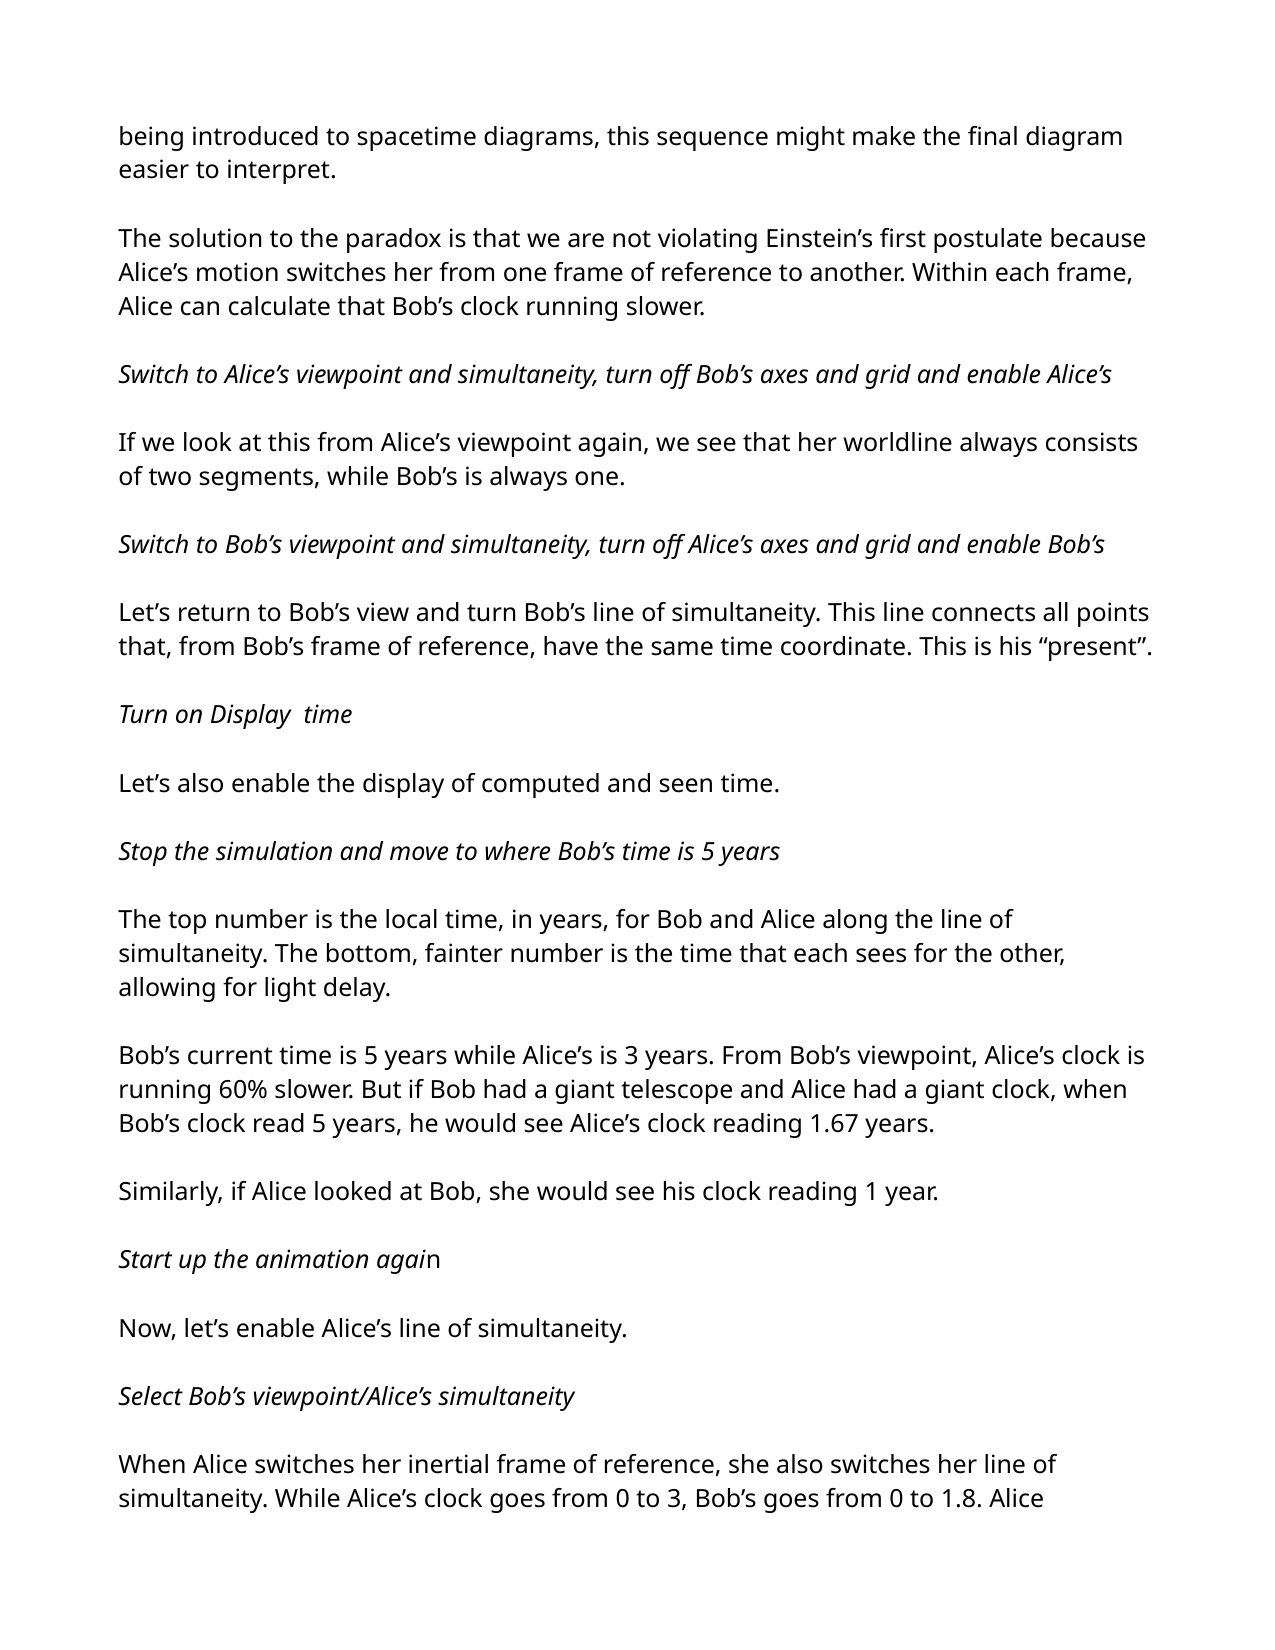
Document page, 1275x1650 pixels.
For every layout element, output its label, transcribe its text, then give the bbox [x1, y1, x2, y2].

text Bob’s current time is 5 years while Alice’s is 3 years. From Bob’s viewpoint, Alice’s clock is running 60% slower. But if Bob had a giant telescope and Alice had a giant clock, when Bob’s clock read 5 years, he would see Alice’s clock reading 1.67 years. [118, 1038, 1157, 1140]
text Switch to Alice’s viewpoint and simultaneity, turn off Bob’s axes and grid and enable Alice’s [118, 357, 1157, 391]
text If we look at this from Alice’s viewpoint again, we see that her worldline always consists of two segments, while Bob’s is always one. [118, 425, 1157, 493]
text being introduced to spacetime diagrams, this sequence might make the final diagram easier to interpret. [118, 118, 1157, 186]
text Now, let’s enable Alice’s line of simultaneity. [118, 1310, 1157, 1344]
text When Alice switches her inertial frame of reference, she also switches her line of simultaneity. While Alice’s clock goes from 0 to 3, Bob’s goes from 0 to 1.8. Alice [118, 1447, 1157, 1515]
text Let’s return to Bob’s view and turn Bob’s line of simultaneity. This line connects all points that, from Bob’s frame of reference, have the same time coordinate. This is his “present”. [118, 595, 1157, 663]
text Similarly, if Alice looked at Bob, she would see his clock reading 1 year. [118, 1174, 1157, 1208]
text Start up the animation again [118, 1242, 1157, 1276]
text The top number is the local time, in years, for Bob and Alice along the line of simultaneity. The bottom, fainter number is the time that each sees for the other, allowing for light delay. [118, 902, 1157, 1004]
text The solution to the paradox is that we are not violating Einstein’s first postulate because Alice’s motion switches her from one frame of reference to another. Within each frame, Alice can calculate that Bob’s clock running slower. [118, 220, 1157, 322]
text Switch to Bob’s viewpoint and simultaneity, turn off Alice’s axes and grid and enable Bob’s [118, 527, 1157, 561]
text Select Bob’s viewpoint/Alice’s simultaneity [118, 1378, 1157, 1412]
text Stop the simulation and move to where Bob’s time is 5 years [118, 833, 1157, 867]
text Let’s also enable the display of computed and seen time. [118, 765, 1157, 799]
text Turn on Display time [118, 697, 1157, 731]
